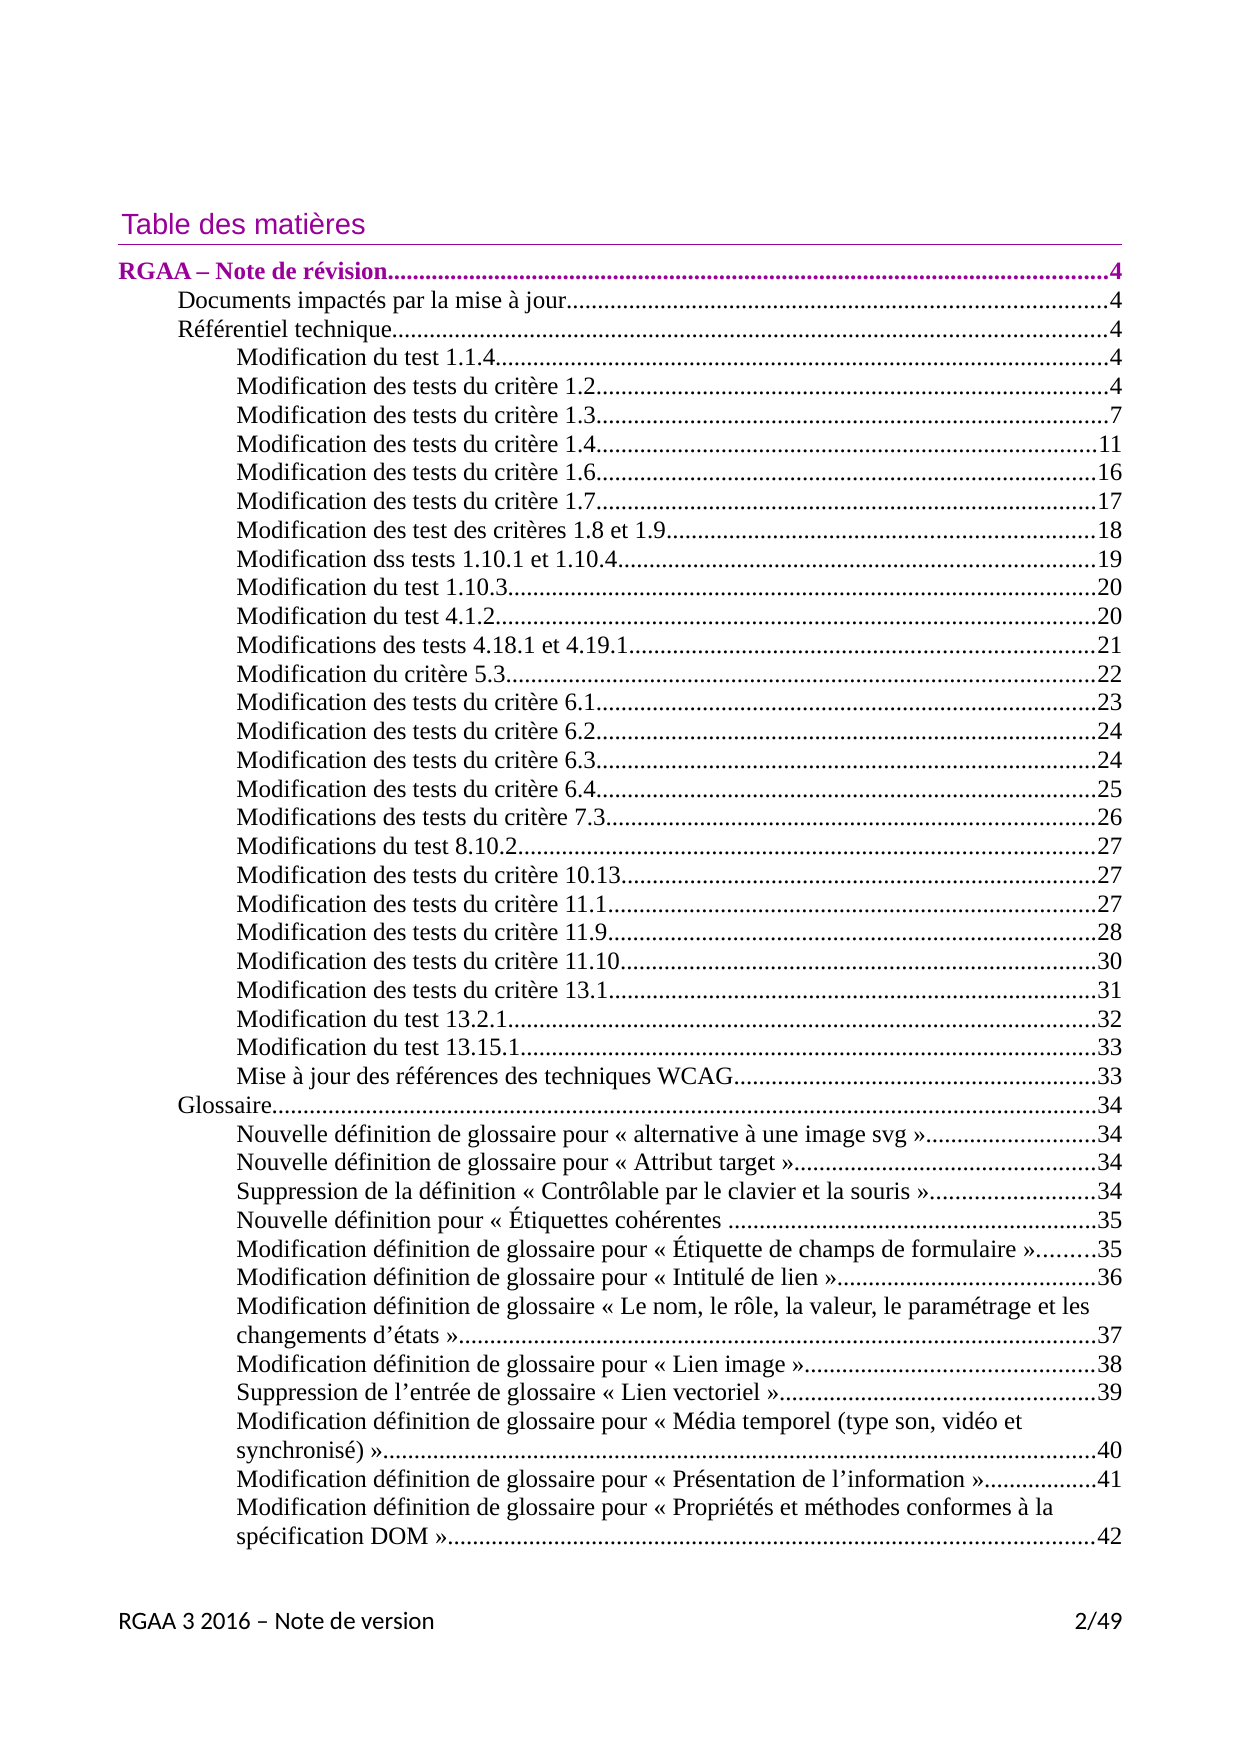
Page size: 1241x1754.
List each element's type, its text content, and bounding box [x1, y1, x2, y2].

text RGAA – Note de révision 4 [118, 256, 1122, 285]
text Modification des tests du critère 11.9 28 [236, 917, 1122, 946]
text Modification définition de glossaire pour « Lien image » 38 [236, 1349, 1122, 1377]
text Modification des tests du critère 1.7 17 [236, 486, 1122, 515]
text Modification définition de glossaire « Le nom, le rôle, la valeur, le paramétrage et les changements d’états » 37 [236, 1291, 1122, 1349]
text Nouvelle définition pour « Étiquettes cohérentes 35 [236, 1205, 1122, 1234]
subtitle Table des matières [118, 204, 1122, 244]
text Modification des tests du critère 1.6 16 [236, 457, 1122, 486]
text Modification des tests du critère 1.2 4 [236, 371, 1122, 400]
text Modification définition de glossaire pour « Média temporel (type son, vidéo et synchronisé) » 40 [236, 1406, 1122, 1464]
text Modification définition de glossaire pour « Étiquette de champs de formulaire » 35 [236, 1234, 1122, 1262]
text Modification définition de glossaire pour « Intitulé de lien » 36 [236, 1262, 1122, 1291]
text Modification du test 1.10.3 20 [236, 572, 1122, 601]
text Glossaire 34 [177, 1090, 1122, 1119]
text Modifications des tests 4.18.1 et 4.19.1 21 [236, 630, 1122, 659]
text Modification du test 4.1.2 20 [236, 601, 1122, 630]
text Modification des tests du critère 6.4 25 [236, 774, 1122, 802]
text Modification des tests du critère 11.1 27 [236, 889, 1122, 917]
text Modification des tests du critère 1.3 7 [236, 400, 1122, 429]
text Modification des tests du critère 1.4 11 [236, 429, 1122, 457]
text Modification des tests du critère 6.1 23 [236, 687, 1122, 716]
text Suppression de la définition « Contrôlable par le clavier et la souris » 34 [236, 1176, 1122, 1205]
text Modification du test 1.1.4 4 [236, 342, 1122, 371]
text Modification du critère 5.3 22 [236, 659, 1122, 687]
text Modifications du test 8.10.2 27 [236, 831, 1122, 860]
text Modification du test 13.2.1 32 [236, 1004, 1122, 1032]
text Nouvelle définition de glossaire pour « Attribut target » 34 [236, 1147, 1122, 1176]
text Modification définition de glossaire pour « Présentation de l’information » 41 [236, 1464, 1122, 1492]
text Référentiel technique 4 [177, 314, 1122, 342]
text Modification des tests du critère 6.3 24 [236, 745, 1122, 774]
text Documents impactés par la mise à jour 4 [177, 285, 1122, 314]
text Nouvelle définition de glossaire pour « alternative à une image svg » 34 [236, 1119, 1122, 1147]
text Modification des tests du critère 11.10 30 [236, 946, 1122, 975]
text Modification des tests du critère 13.1 31 [236, 975, 1122, 1004]
text Modification définition de glossaire pour « Propriétés et méthodes conformes à la spécification DOM » 42 [236, 1492, 1122, 1550]
text Modification du test 13.15.1 33 [236, 1032, 1122, 1061]
text Modification des test des critères 1.8 et 1.9 18 [236, 515, 1122, 544]
text Modification des tests du critère 10.13 27 [236, 860, 1122, 889]
text Modifications des tests du critère 7.3 26 [236, 802, 1122, 831]
text Mise à jour des références des techniques WCAG 33 [236, 1061, 1122, 1090]
text Modification des tests du critère 6.2 24 [236, 716, 1122, 745]
text Suppression de l’entrée de glossaire « Lien vectoriel » 39 [236, 1377, 1122, 1406]
text Modification dss tests 1.10.1 et 1.10.4 19 [236, 544, 1122, 572]
